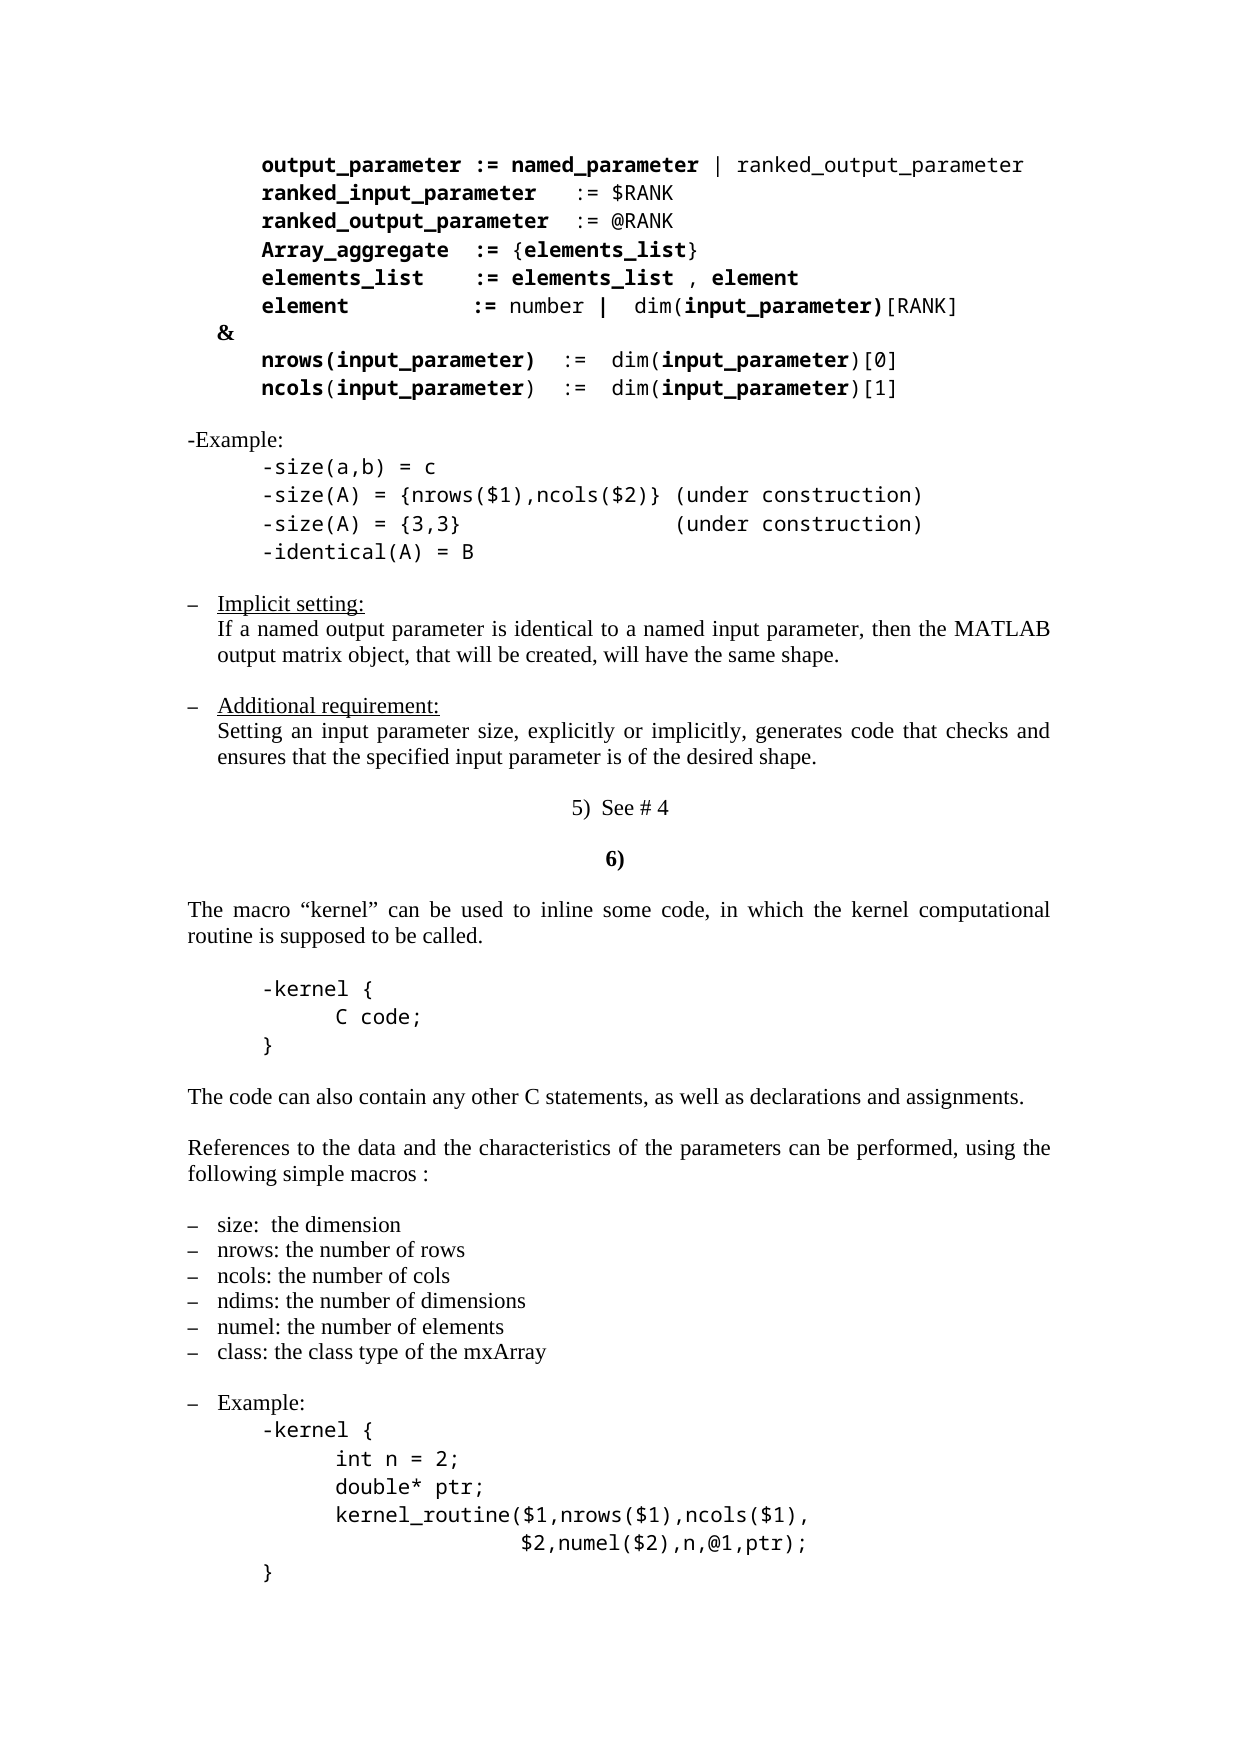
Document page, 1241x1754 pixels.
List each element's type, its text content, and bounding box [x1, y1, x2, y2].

text -size(A) = {3,3} (under construction) [187, 509, 1053, 537]
list nrows: the number of rows [187, 1237, 1053, 1262]
text ranked_output_parameter := @RANK [187, 206, 1053, 235]
text References to the data and the characteristics of the parameters can be performed, using the following simple macros : [187, 1135, 1053, 1186]
text } [187, 1557, 1053, 1585]
list size: the dimension [187, 1211, 1053, 1237]
text int n = 2; [187, 1444, 1053, 1472]
list See # 4 [187, 795, 1053, 821]
list Additional requirement: [187, 693, 1053, 718]
text The macro “kernel” can be used to inline some code, in which the kernel computational routine is supposed to be called. [187, 897, 1053, 948]
text -identical(A) = B [187, 537, 1053, 565]
text C code; [187, 1002, 1053, 1030]
text Array_aggregate := {elements_list} [187, 235, 1053, 263]
list If a named output parameter is identical to a named input parameter, then the MATLAB output matrix object, that will be created, will have the same shape. [187, 616, 1053, 667]
text & [187, 319, 1053, 345]
list class: the class type of the mxArray [187, 1339, 1053, 1364]
text double* ptr; [187, 1472, 1053, 1500]
text ncols(input_parameter) := dim(input_parameter)[1] [187, 373, 1053, 401]
text -Example: [187, 427, 1053, 452]
list Setting an input parameter size, explicitly or implicitly, generates code that checks and ensures that the specified input parameter is of the desired shape. [187, 718, 1053, 769]
text output_parameter := named_parameter | ranked_output_parameter [187, 150, 1053, 178]
text element := number | dim(input_parameter)[RANK] [187, 291, 1053, 319]
text ranked_input_parameter := $RANK [187, 178, 1053, 206]
list ncols: the number of cols [187, 1262, 1053, 1288]
list ndims: the number of dimensions [187, 1288, 1053, 1313]
text nrows(input_parameter) := dim(input_parameter)[0] [187, 345, 1053, 373]
text The code can also contain any other C statements, as well as declarations and assignments. [187, 1084, 1053, 1109]
list numel: the number of elements [187, 1313, 1053, 1339]
text -kernel { [187, 1416, 1053, 1444]
text } [187, 1030, 1053, 1058]
text -size(a,b) = c [187, 452, 1053, 481]
list Example: [187, 1390, 1053, 1416]
text kernel_routine($1,nrows($1),ncols($1), [187, 1500, 1053, 1528]
text -size(A) = {nrows($1),ncols($2)} (under construction) [187, 481, 1053, 509]
text -kernel { [187, 974, 1053, 1002]
text elements_list := elements_list , element [187, 263, 1053, 291]
text $2,numel($2),n,@1,ptr); [187, 1528, 1053, 1557]
list Implicit setting: [187, 591, 1053, 616]
